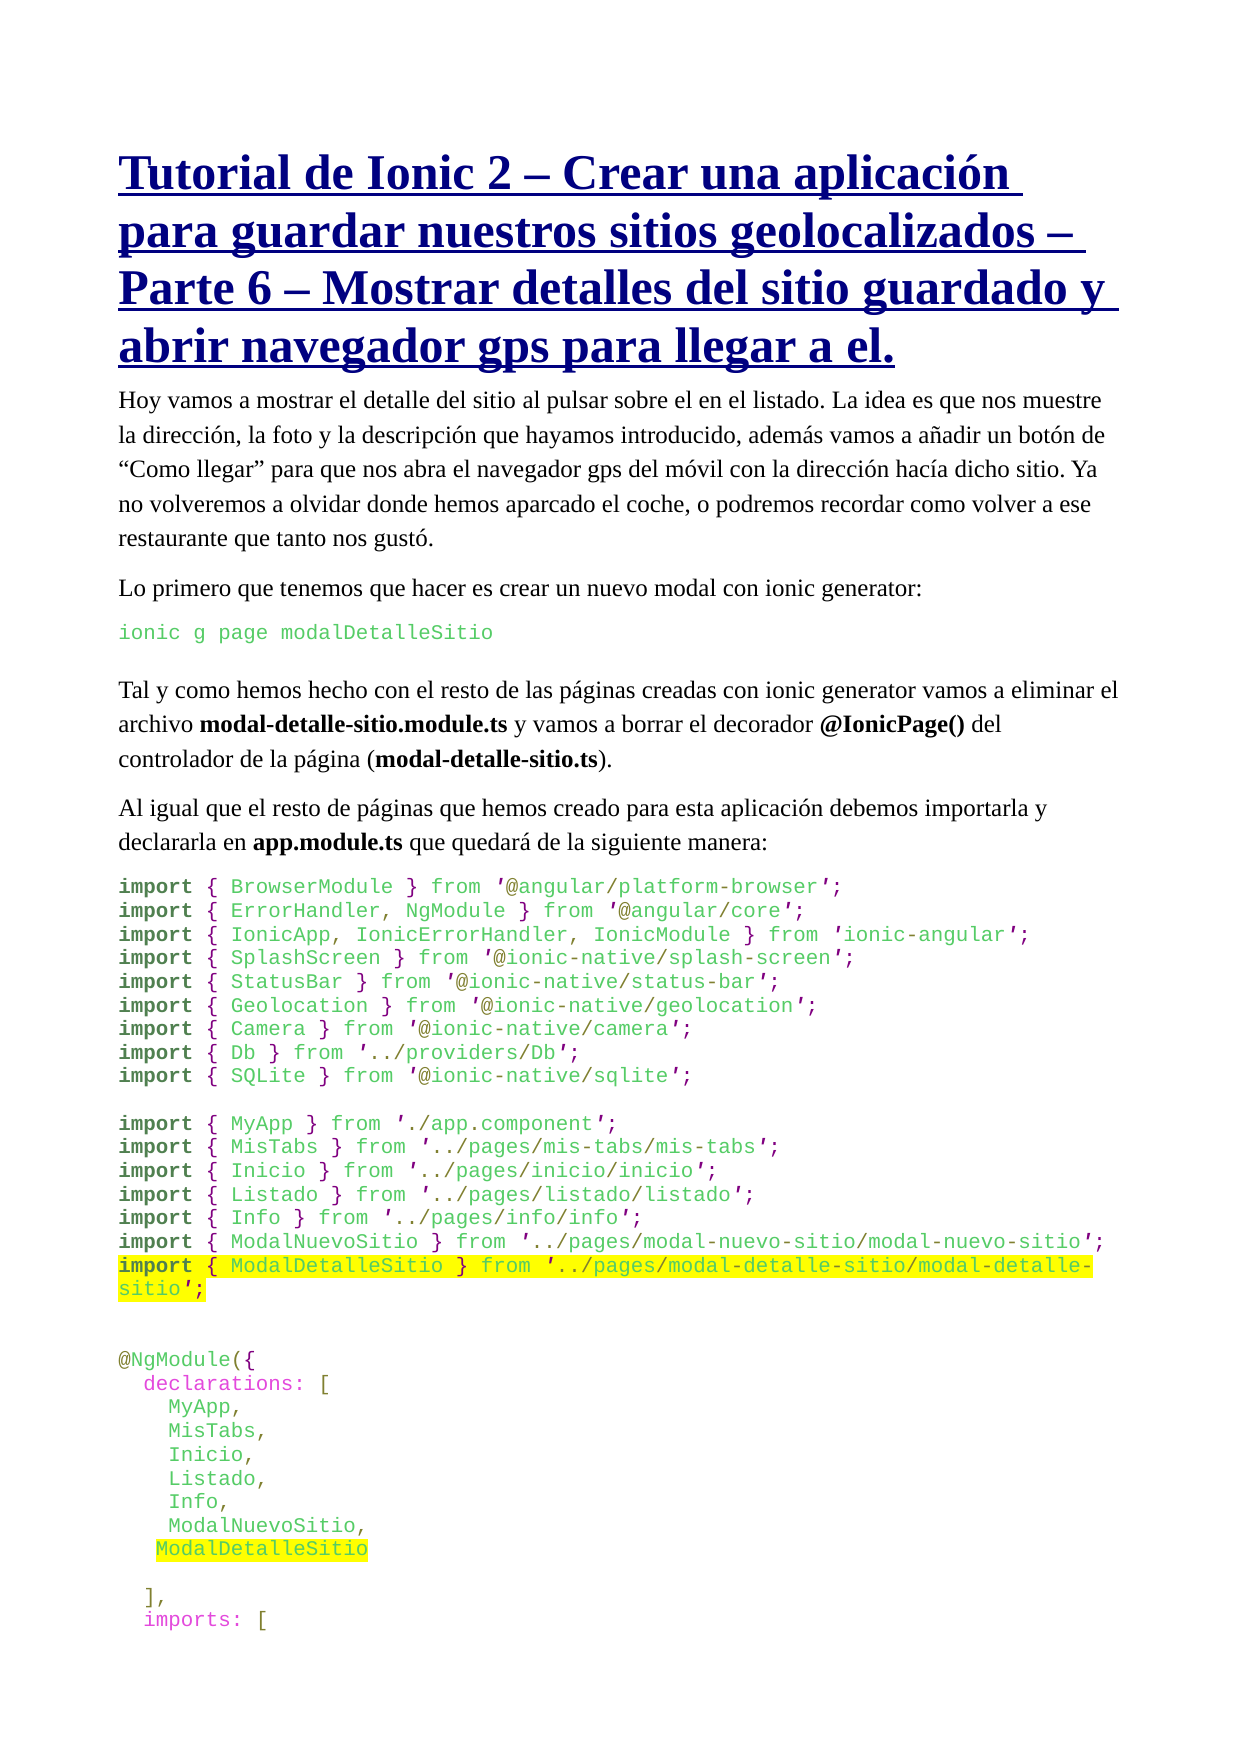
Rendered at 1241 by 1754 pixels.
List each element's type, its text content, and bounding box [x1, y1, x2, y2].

text Lo primero que tenemos que hacer es crear un nuevo modal con ionic generator: [118, 573, 1122, 601]
text import { MyApp } from './app.component'; [118, 1113, 1122, 1136]
text import { BrowserModule } from '@angular/platform-browser'; [118, 876, 1122, 900]
text ModalDetalleSitio [118, 1538, 1122, 1562]
text Info, [118, 1491, 1122, 1515]
text import { MisTabs } from '../pages/mis-tabs/mis-tabs'; [118, 1136, 1122, 1160]
text import { ErrorHandler, NgModule } from '@angular/core'; [118, 900, 1122, 924]
text Inicio, [118, 1444, 1122, 1467]
text import { IonicApp, IonicErrorHandler, IonicModule } from 'ionic-angular'; [118, 924, 1122, 947]
text @NgModule({ [118, 1349, 1122, 1373]
text ionic g page modalDetalleSitio [118, 622, 1122, 645]
text Hoy vamos a mostrar el detalle del sitio al pulsar sobre el en el listado. La idea es que nos muestre la dirección, la foto y la descripción que hayamos introducido, además vamos a añadir un botón de “Como llegar” para que nos abra el navegador gps del móvil con la dirección hacía dicho sitio. Ya no volveremos a olvidar donde hemos aparcado el coche, o podremos recordar como volver a ese restaurante que tanto nos gustó. [118, 386, 1122, 552]
text Al igual que el resto de páginas que hemos creado para esta aplicación debemos importarla y declararla en app.module.ts que quedará de la siguiente manera: [118, 793, 1122, 856]
text imports: [ [118, 1609, 1122, 1633]
text ModalNuevoSitio, [118, 1515, 1122, 1538]
text import { Geolocation } from '@ionic-native/geolocation'; [118, 994, 1122, 1018]
text import { StatusBar } from '@ionic-native/status-bar'; [118, 971, 1122, 994]
text ], [118, 1586, 1122, 1609]
text import { Info } from '../pages/info/info'; [118, 1207, 1122, 1231]
text Listado, [118, 1467, 1122, 1491]
text import { Listado } from '../pages/listado/listado'; [118, 1184, 1122, 1207]
text import { ModalDetalleSitio } from '../pages/modal-detalle-sitio/modal-detalle-sitio'; [118, 1255, 1122, 1302]
text declarations: [ [118, 1373, 1122, 1397]
text import { SplashScreen } from '@ionic-native/splash-screen'; [118, 947, 1122, 971]
text import { SQLite } from '@ionic-native/sqlite'; [118, 1066, 1122, 1089]
text import { Camera } from '@ionic-native/camera'; [118, 1018, 1122, 1042]
text import { Db } from '../providers/Db'; [118, 1042, 1122, 1066]
text MisTabs, [118, 1420, 1122, 1444]
text MyApp, [118, 1397, 1122, 1420]
text import { ModalNuevoSitio } from '../pages/modal-nuevo-sitio/modal-nuevo-sitio'; [118, 1231, 1122, 1255]
text Tal y como hemos hecho con el resto de las páginas creadas con ionic generator vamos a eliminar el archivo modal-detalle-sitio.module.ts y vamos a borrar el decorador @IonicPage() del controlador de la página (modal-detalle-sitio.ts). [118, 675, 1122, 772]
subtitle Tutorial de Ionic 2 – Crear una aplicación para guardar nuestros sitios geolocalizados – Parte 6 – Mostrar detalles del sitio guardado y abrir navegador gps para llegar a el. [118, 143, 1122, 373]
text import { Inicio } from '../pages/inicio/inicio'; [118, 1160, 1122, 1184]
